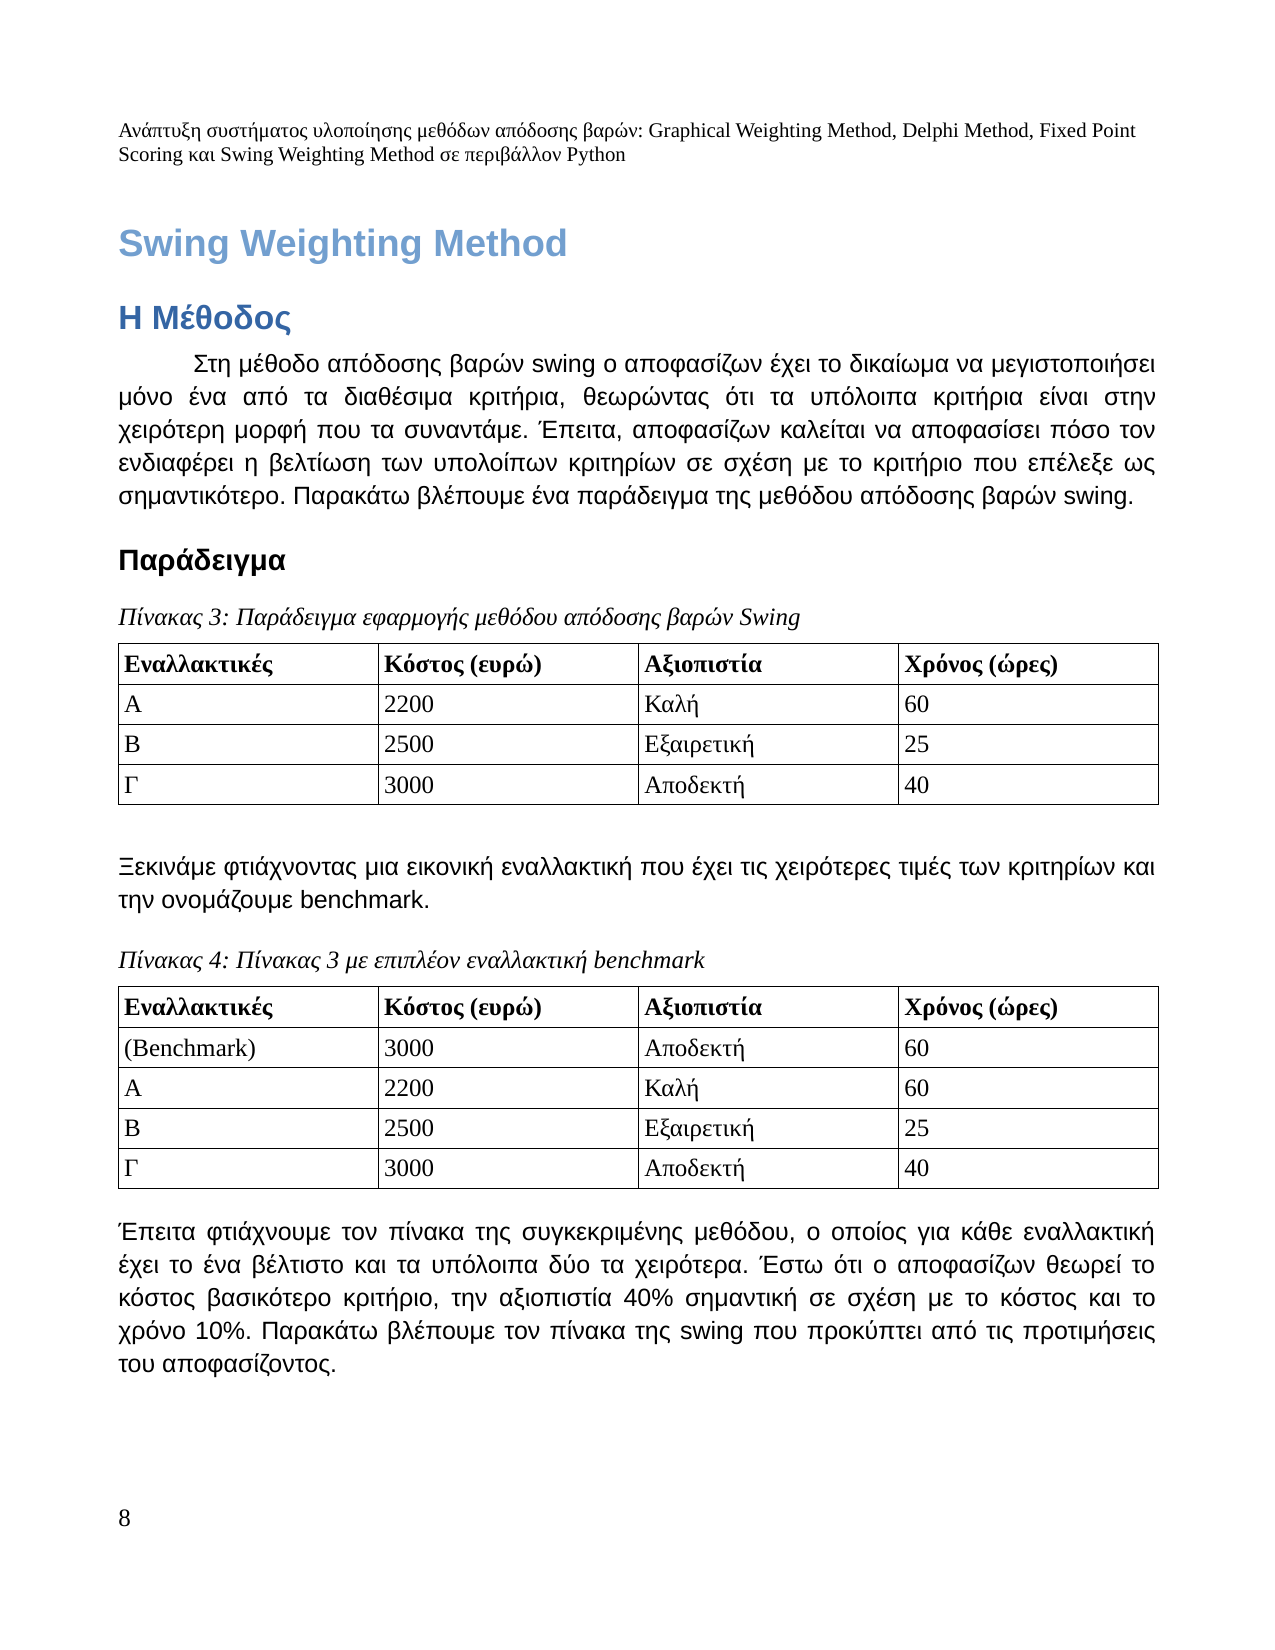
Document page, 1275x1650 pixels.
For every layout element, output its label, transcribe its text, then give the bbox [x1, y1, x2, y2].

table_cell 2500 [379, 1109, 638, 1148]
table_cell Αποδεκτή [639, 765, 898, 804]
table_cell 3000 [379, 1028, 638, 1067]
table_cell 40 [899, 1149, 1158, 1188]
table_cell 3000 [379, 1149, 638, 1188]
text Ξεκινάμε φτιάχνοντας μια εικονική εναλλακτική που έχει τις χειρότερες τιμές των κριτηρίων και την ονομάζουμε benchmark. [118, 852, 1157, 914]
subtitle Η Μέθοδος [118, 298, 1157, 336]
text Στη μέθοδο απόδοσης βαρών swing ο αποφασίζων έχει το δικαίωμα να μεγιστοποιήσει μόνο ένα από τα διαθέσιμα κριτήρια, θεωρώντας ότι τα υπόλοιπα κριτήρια είναι στην χειρότερη μορφή που τα συναντάμε. Έπειτα, αποφασίζων καλείται να αποφασίσει πόσο τον ενδιαφέρει η βελτίωση των υπολοίπων κριτηρίων σε σχέση με το κριτήριο που επέλεξε ως σημαντικότερο. Παρακάτω βλέπουμε ένα παράδειγμα της μεθόδου απόδοσης βαρών swing. [118, 349, 1157, 510]
table_header Εναλλακτικές [119, 987, 378, 1027]
table_cell 40 [899, 765, 1158, 804]
table_cell 60 [899, 685, 1158, 724]
table_cell Β [119, 1109, 378, 1148]
text Έπειτα φτιάχνουμε τον πίνακα της συγκεκριμένης μεθόδου, ο οποίος για κάθε εναλλακτική έχει το ένα βέλτιστο και τα υπόλοιπα δύο τα χειρότερα. Έστω ότι ο αποφασίζων θεωρεί το κόστος βασικότερο κριτήριο, την αξιοπιστία 40% σημαντική σε σχέση με το κόστος και το χρόνο 10%. Παρακάτω βλέπουμε τον πίνακα της swing που προκύπτει από τις προτιμήσεις του αποφασίζοντος. [118, 1217, 1157, 1378]
table_cell 3000 [379, 765, 638, 804]
subtitle Παράδειγμα [118, 543, 1157, 577]
table_header Κόστος (ευρώ) [379, 644, 638, 683]
table_cell Καλή [639, 685, 898, 724]
subtitle Swing Weighting Method [118, 221, 1157, 264]
table_cell 2200 [379, 685, 638, 724]
table_cell 2500 [379, 725, 638, 764]
table_cell Εξαιρετική [639, 1109, 898, 1148]
table_cell Α [119, 685, 378, 724]
table_header Κόστος (ευρώ) [379, 987, 638, 1027]
table_cell 60 [899, 1028, 1158, 1067]
table_cell 25 [899, 725, 1158, 764]
table_cell Β [119, 725, 378, 764]
table_cell 2200 [379, 1068, 638, 1107]
table_cell 25 [899, 1109, 1158, 1148]
text Πίνακας 3: Παράδειγμα εφαρμογής μεθόδου απόδοσης βαρών Swing [118, 602, 1157, 631]
table_cell Αποδεκτή [639, 1149, 898, 1188]
table_header Αξιοπιστία [639, 644, 898, 683]
table_cell Καλή [639, 1068, 898, 1107]
table_cell Αποδεκτή [639, 1028, 898, 1067]
text Πίνακας 4: Πίνακας 3 με επιπλέον εναλλακτική benchmark [118, 945, 1157, 974]
table_header Χρόνος (ώρες) [899, 644, 1158, 683]
table_header Χρόνος (ώρες) [899, 987, 1158, 1027]
table_cell (Benchmark) [119, 1028, 378, 1067]
table_cell Α [119, 1068, 378, 1107]
table_cell Εξαιρετική [639, 725, 898, 764]
table_cell Γ [119, 765, 378, 804]
table_cell 60 [899, 1068, 1158, 1107]
table_cell Γ [119, 1149, 378, 1188]
table_header Αξιοπιστία [639, 987, 898, 1027]
table_header Εναλλακτικές [119, 644, 378, 683]
